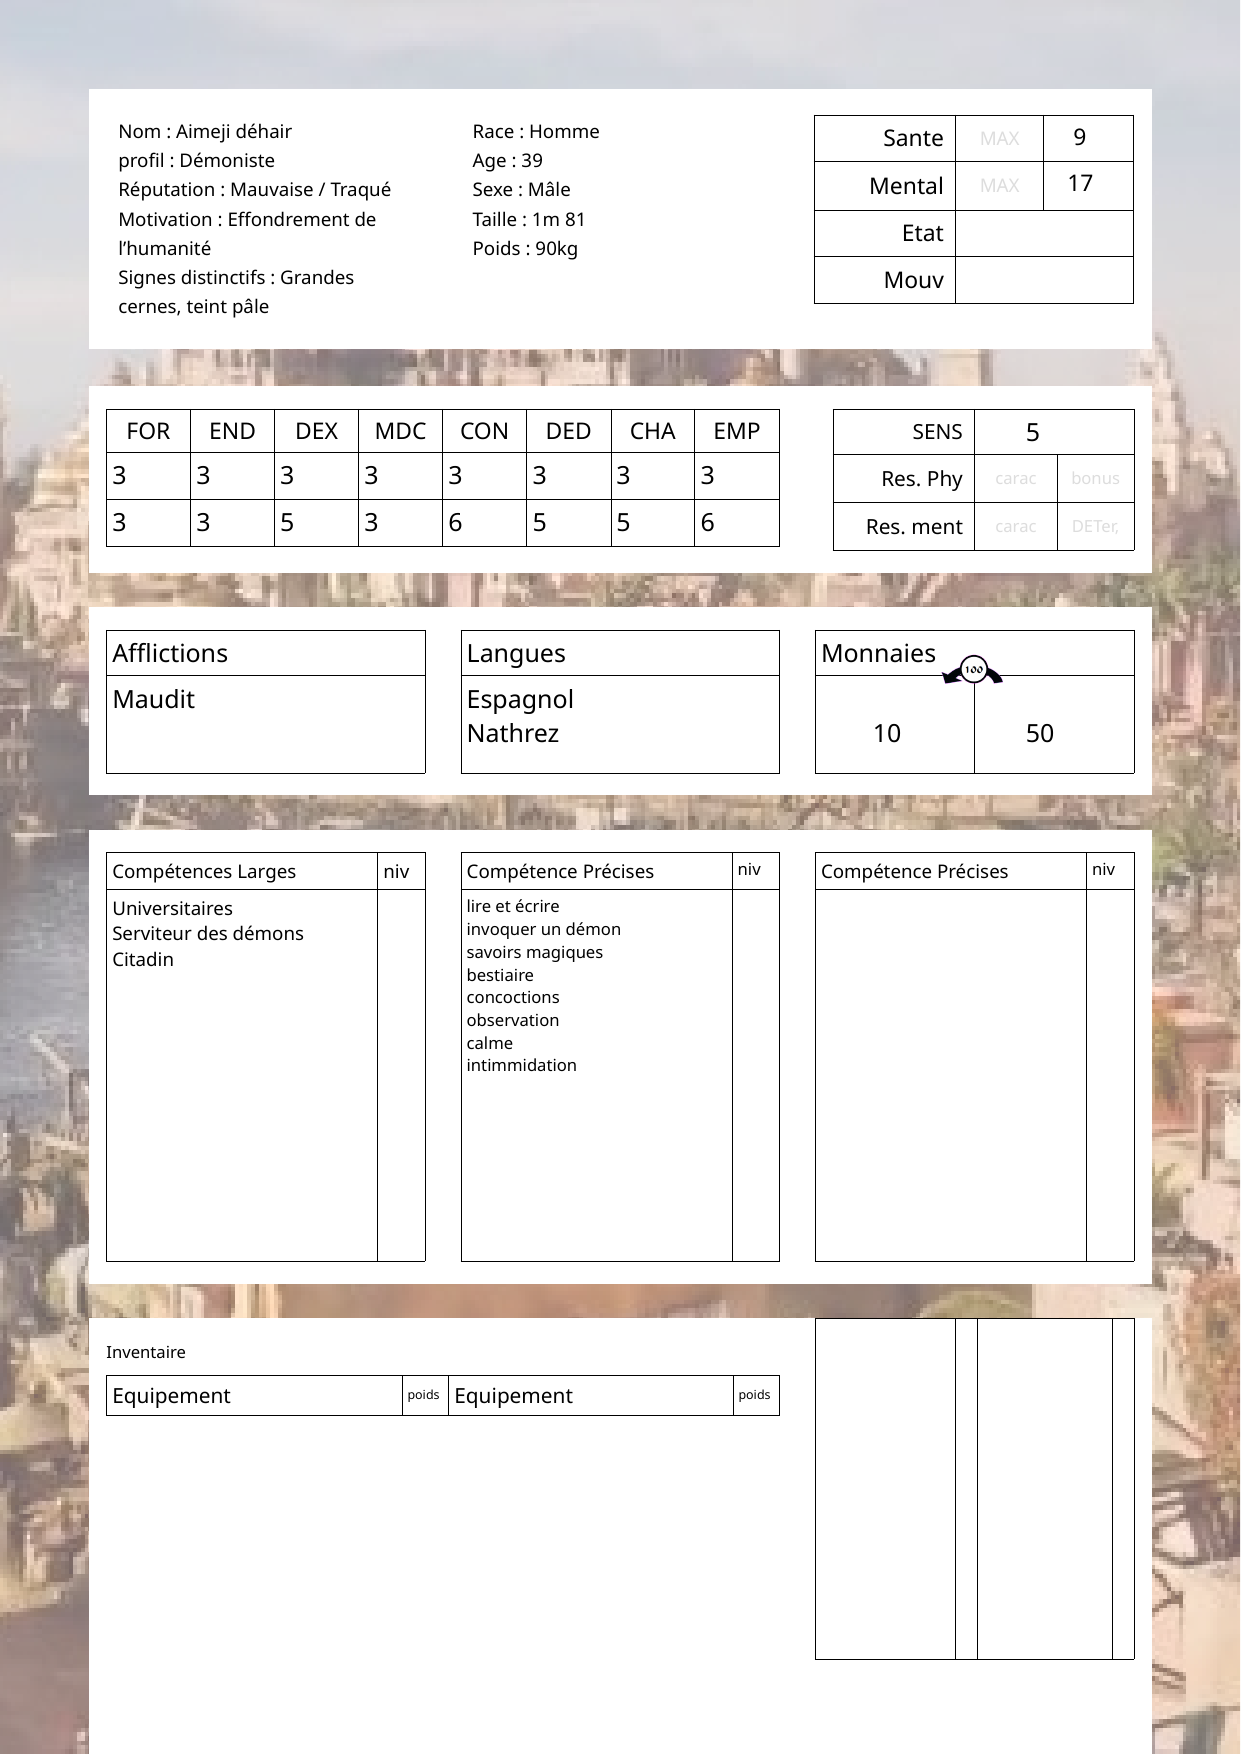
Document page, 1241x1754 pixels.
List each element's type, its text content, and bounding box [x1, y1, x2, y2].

table_cell [956, 1319, 977, 1658]
text Poids : 90kg [443, 206, 797, 290]
table_header Compétence Précises [816, 853, 1086, 889]
table_cell 6 [443, 500, 526, 546]
table_header DED [527, 410, 611, 452]
table_cell DETer, [1058, 503, 1134, 550]
table_cell Maudit [107, 676, 425, 773]
table_cell 3 [443, 453, 526, 498]
table_header MDC [359, 410, 442, 452]
table_cell 5 [527, 500, 611, 546]
table_header niv [733, 853, 779, 889]
table_cell 3 [275, 453, 358, 498]
table_cell [378, 890, 425, 1261]
table_header Langues [462, 631, 779, 675]
table_header Monnaies [816, 631, 1134, 675]
table_header END [191, 410, 274, 452]
table_cell [978, 1319, 1112, 1658]
table_cell 3 [107, 453, 190, 498]
table_cell 3 [612, 453, 694, 498]
table_cell 5 [612, 500, 694, 546]
table_cell 3 [191, 453, 274, 498]
table_cell [1087, 890, 1134, 1261]
table_cell 3 [359, 500, 442, 546]
table_cell [733, 890, 779, 1261]
table_cell [1113, 1319, 1134, 1658]
text Nom : Aimeji déhair profil : Démoniste Réputation : Mauvaise / Traqué [88, 88, 443, 176]
table_header Equipement [449, 1376, 733, 1415]
table_cell [816, 1319, 955, 1658]
table_header EMP [695, 410, 779, 452]
table_cell Mouv [815, 257, 955, 303]
table_header FOR [107, 410, 190, 452]
table_cell MAX [956, 162, 1043, 209]
table_header Afflictions [107, 631, 425, 675]
text Motivation : Effondrement de l’humanité Signes distinctifs : Grandes cernes, teint pâle [88, 176, 443, 349]
text Age : 39 [443, 118, 797, 147]
table_header 9 [1044, 116, 1133, 161]
table_cell Res. ment [834, 503, 974, 550]
table_cell Mental [815, 162, 955, 209]
table_header MAX [956, 116, 1043, 161]
table_cell 5 [275, 500, 358, 546]
table_header Compétence Précises [462, 853, 732, 889]
table_cell Res. Phy [834, 455, 974, 502]
table_header SENS [834, 410, 974, 454]
table_header Sante [815, 116, 955, 161]
table_header poids [403, 1376, 448, 1415]
table_cell bonus [1058, 455, 1134, 502]
table_header Equipement [107, 1376, 402, 1415]
table_cell carac [975, 503, 1057, 550]
table_cell 3 [527, 453, 611, 498]
table_cell carac [975, 455, 1057, 502]
picture [935, 651, 1014, 697]
table_header 5 [975, 410, 1134, 454]
table_cell 3 [191, 500, 274, 546]
table_cell Universitaires Serviteur des démons Citadin [107, 890, 377, 1261]
table_cell Etat [815, 211, 955, 256]
table_header niv [1087, 853, 1134, 889]
table_header CON [443, 410, 526, 452]
table_cell 10 [816, 676, 974, 773]
table_cell 3 [359, 453, 442, 498]
table_header niv [378, 853, 425, 889]
text Inventaire [106, 1341, 797, 1363]
table_cell 17 [1044, 162, 1133, 209]
table_cell 6 [695, 500, 779, 546]
table_header Compétences Larges [107, 853, 377, 889]
table_header poids [734, 1376, 779, 1415]
table_cell 3 [695, 453, 779, 498]
text Taille : 1m 81 [443, 176, 797, 206]
table_cell Espagnol Nathrez [462, 676, 779, 773]
table_cell [816, 890, 1086, 1261]
table_cell [956, 257, 1133, 303]
table_cell [956, 211, 1133, 256]
text Race : Homme [443, 88, 797, 118]
table_cell 50 [975, 676, 1134, 773]
text Sexe : Mâle [443, 147, 797, 176]
table_cell lire et écrire invoquer un démon savoirs magiques bestiaire concoctions observation calme intimmidation [462, 890, 732, 1261]
table_header DEX [275, 410, 358, 452]
table_header CHA [612, 410, 694, 452]
table_cell 3 [107, 500, 190, 546]
